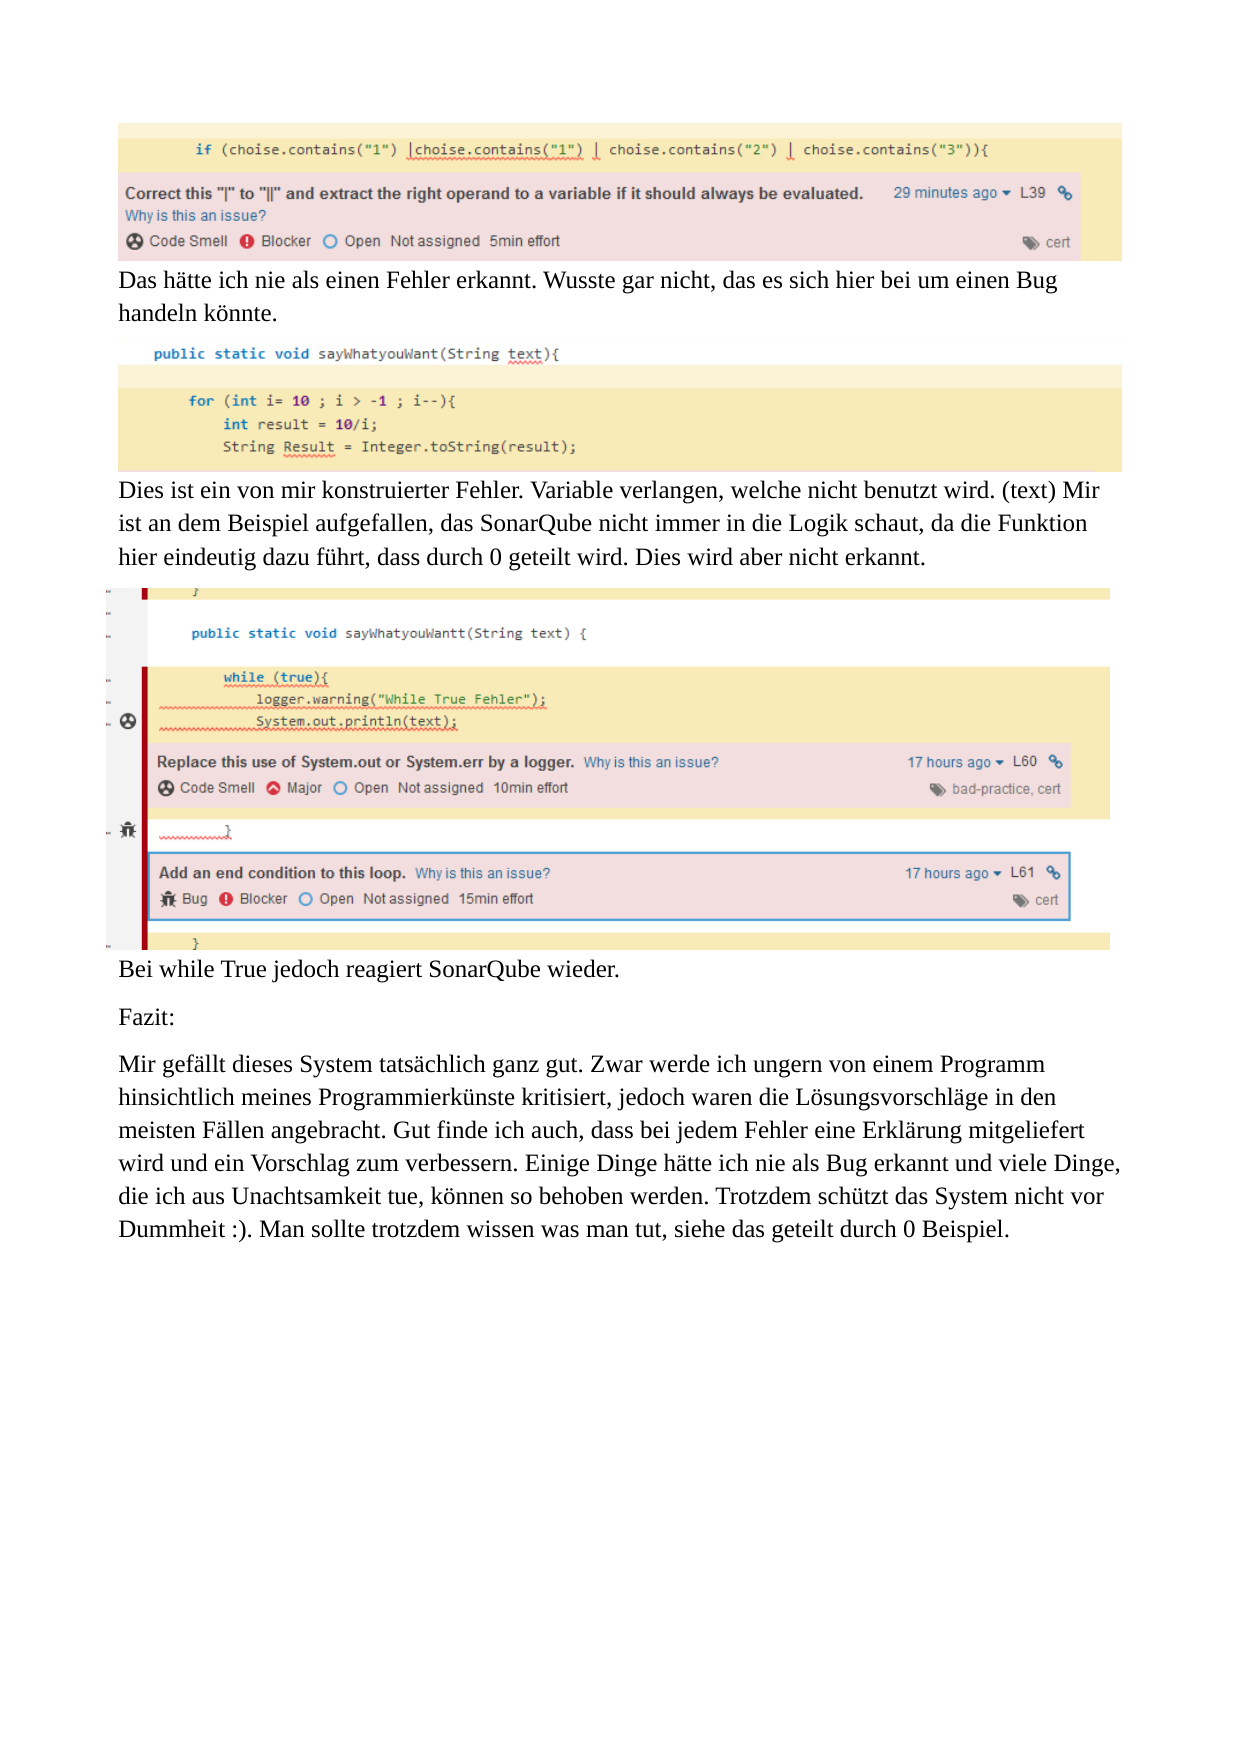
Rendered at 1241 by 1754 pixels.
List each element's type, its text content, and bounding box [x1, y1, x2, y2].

text Das hätte ich nie als einen Fehler erkannt. Wusste gar nicht, das es sich hier bei um einen Bug handeln könnte. [118, 261, 1122, 327]
picture [118, 341, 1123, 472]
text Bei while True jedoch reagiert SonarQube wieder. [118, 589, 1122, 983]
text Fazit: [118, 1002, 1122, 1031]
picture [118, 123, 1123, 261]
text Dies ist ein von mir konstruierter Fehler. Variable verlangen, welche nicht benutzt wird. (text) Mir ist an dem Beispiel aufgefallen, das SonarQube nicht immer in die Logik schaut, da die Funktion hier eindeutig dazu führt, dass durch 0 geteilt wird. Dies wird aber nicht erkannt. [118, 472, 1122, 570]
text Mir gefällt dieses System tatsächlich ganz gut. Zwar werde ich ungern von einem Programm hinsichtlich meines Programmierkünste kritisiert, jedoch waren die Lösungsvorschläge in den meisten Fällen angebracht. Gut finde ich auch, dass bei jedem Fehler eine Erklärung mitgeliefert wird und ein Vorschlag zum verbessern. Einige Dinge hätte ich nie als Bug erkannt und viele Dinge, die ich aus Unachtsamkeit tue, können so behoben werden. Trotzdem schützt das System nicht vor Dummheit :). Man sollte trotzdem wissen was man tut, siehe das geteilt durch 0 Beispiel. [118, 1049, 1122, 1243]
text [118, 118, 1122, 123]
picture [105, 588, 1110, 950]
